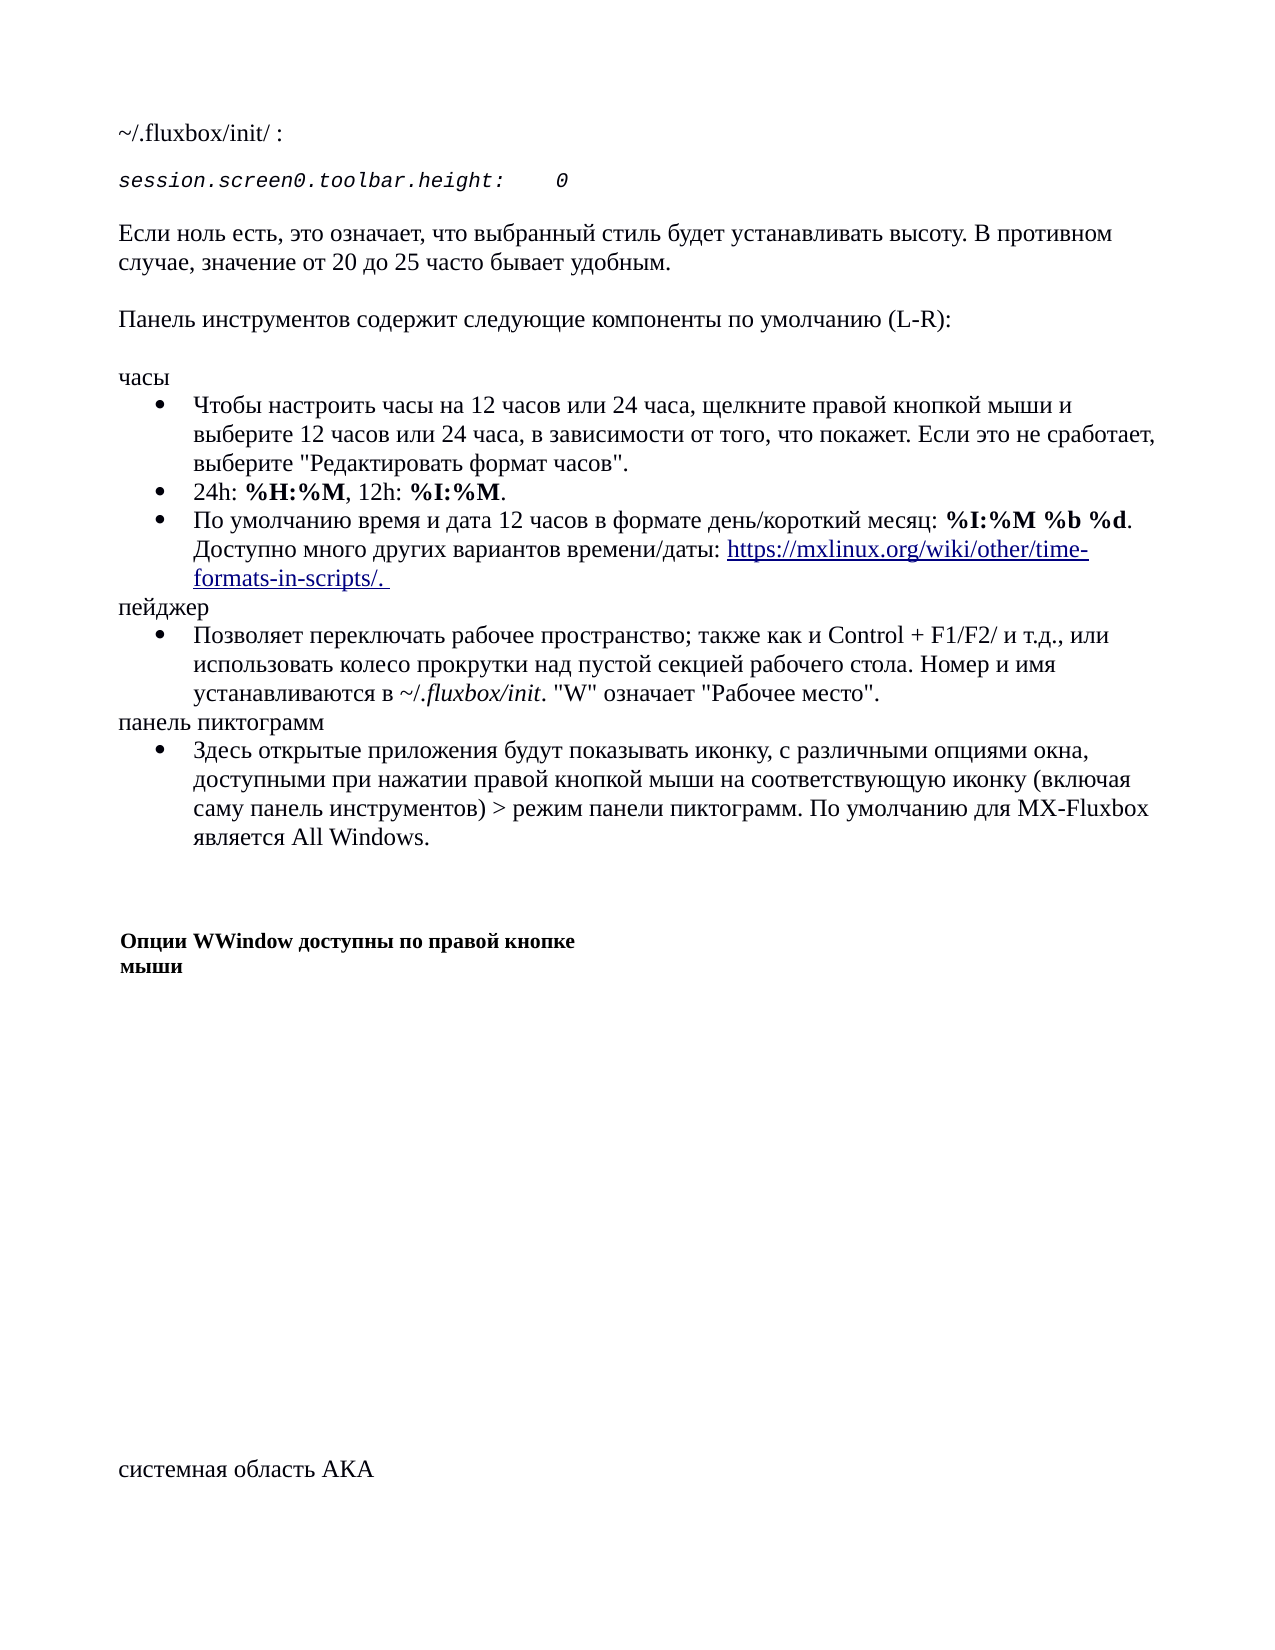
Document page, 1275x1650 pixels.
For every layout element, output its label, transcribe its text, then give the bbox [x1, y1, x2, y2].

text системная область АКА [118, 1454, 1157, 1483]
text пейджер [118, 592, 1157, 620]
text Если ноль есть, это означает, что выбранный стиль будет устанавливать высоту. В противном случае, значение от 20 до 25 часто бывает удобным. [118, 218, 1157, 275]
list По умолчанию время и дата 12 часов в формате день/короткий месяц: %I:%M %b %d. Доступно много других вариантов времени/даты: https://mxlinux.org/wiki/other/time-formats-in-scripts/. [156, 505, 1157, 592]
text session.screen0.toolbar.height: 0 [118, 171, 1157, 194]
list Здесь открытые приложения будут показывать иконку, с различными опциями окна, доступными при нажатии правой кнопкой мыши на соответствующую иконку (включая саму панель инструментов) > режим панели пиктограмм. По умолчанию для MX-Fluxbox является All Windows. [156, 735, 1157, 850]
text панель пиктограмм [118, 707, 1157, 735]
list Позволяет переключать рабочее пространство; также как и Control + F1/F2/ и т.д., или использовать колесо прокрутки над пустой секцией рабочего стола. Номер и имя устанавливаются в ~/.fluxbox/init. "W" означает "Рабочее место". [156, 620, 1157, 707]
list 24h: %H:%M, 12h: %I:%M. [156, 477, 1157, 505]
text часы [118, 362, 1157, 390]
list Чтобы настроить часы на 12 часов или 24 часа, щелкните правой кнопкой мыши и выберите 12 часов или 24 часа, в зависимости от того, что покажет. Если это не сработает, выберите "Редактировать формат часов". [156, 390, 1157, 477]
text Панель инструментов содержит следующие компоненты по умолчанию (L-R): [118, 304, 1157, 333]
text ~/.fluxbox/init/ : [118, 118, 1157, 147]
